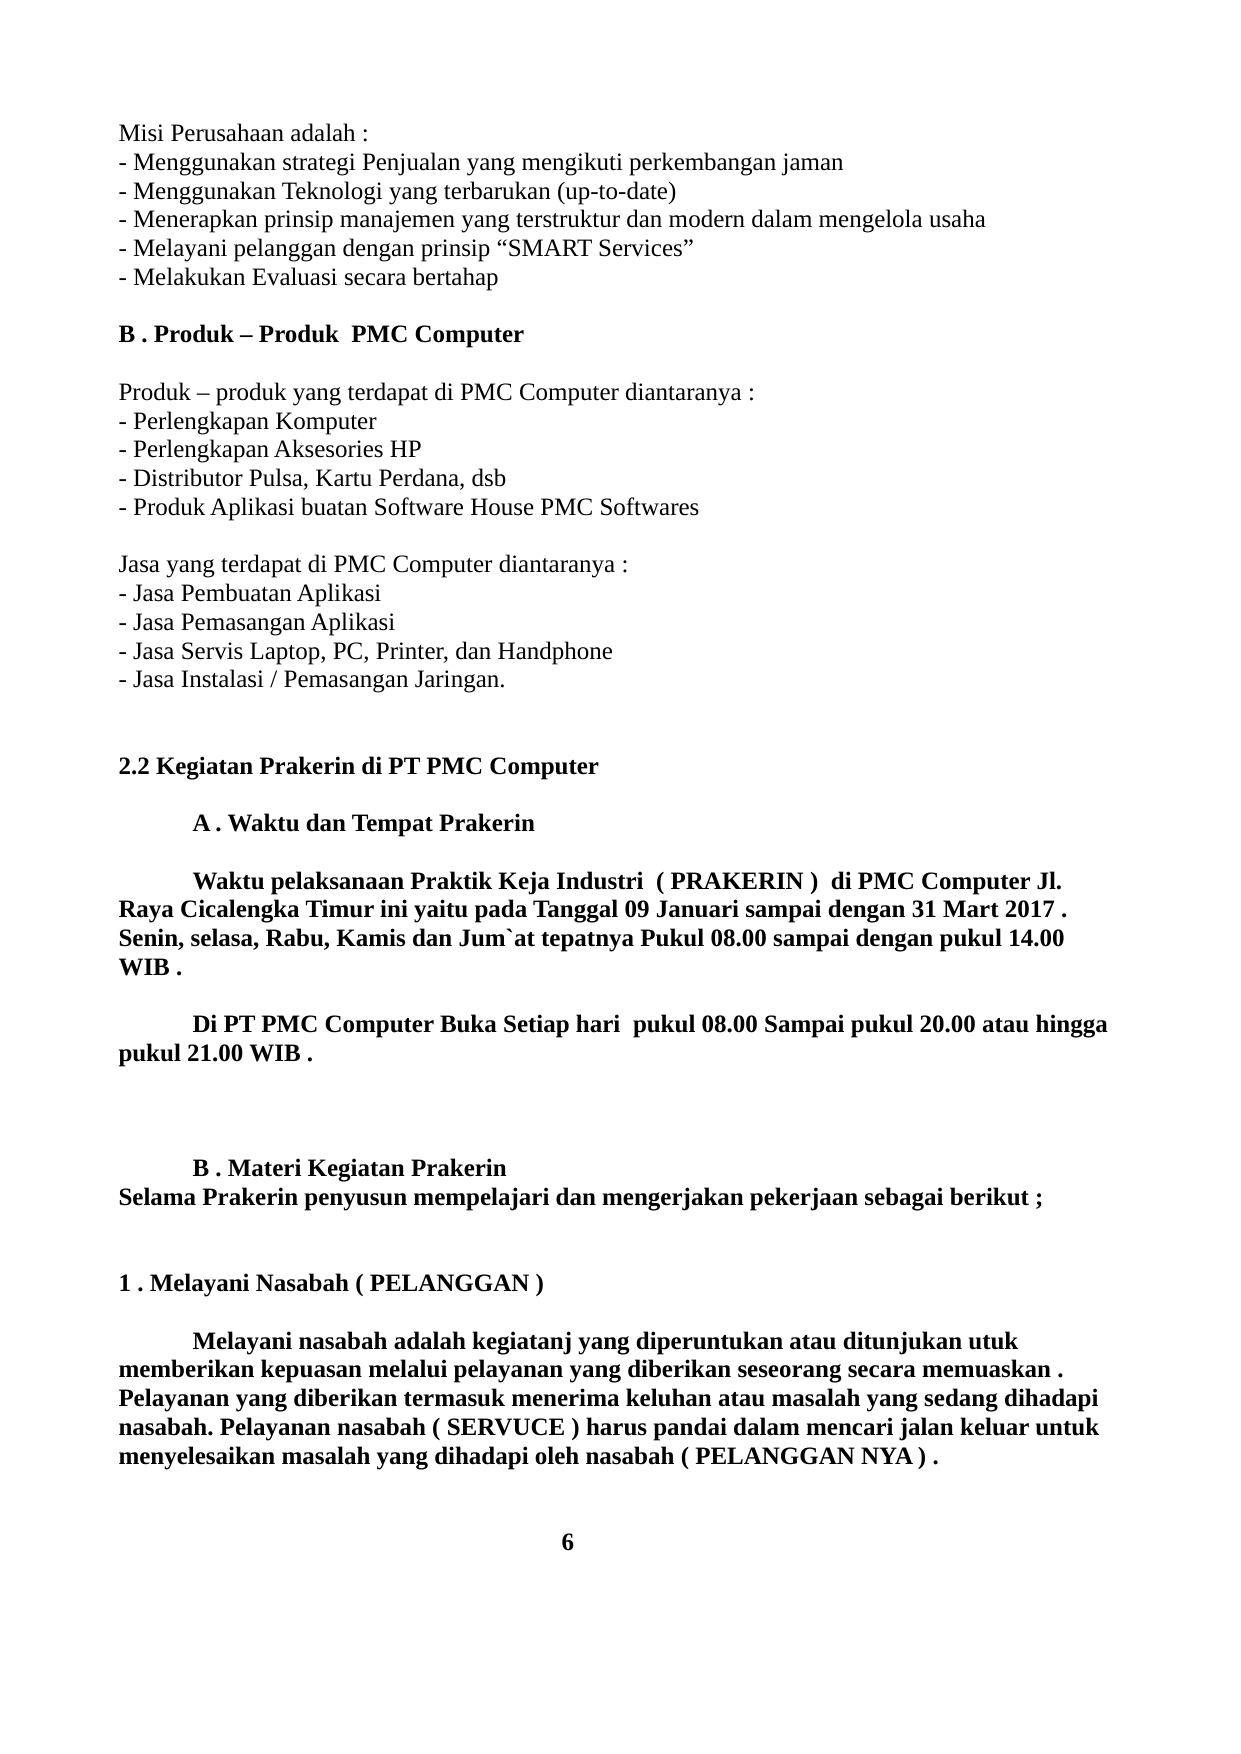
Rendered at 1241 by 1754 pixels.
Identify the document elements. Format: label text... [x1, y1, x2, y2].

text - Jasa Instalasi / Pemasangan Jaringan. [118, 664, 1122, 693]
text B . Produk – Produk PMC Computer [118, 319, 1122, 348]
text - Perlengkapan Komputer [118, 406, 1122, 434]
text - Jasa Pembuatan Aplikasi [118, 578, 1122, 607]
text - Jasa Servis Laptop, PC, Printer, dan Handphone [118, 636, 1122, 664]
text - Produk Aplikasi buatan Software House PMC Softwares [118, 492, 1122, 521]
text Selama Prakerin penyusun mempelajari dan mengerjakan pekerjaan sebagai berikut ; [118, 1182, 1122, 1211]
text 2.2 Kegiatan Prakerin di PT PMC Computer [118, 751, 1122, 779]
text - Menerapkan prinsip manajemen yang terstruktur dan modern dalam mengelola usaha [118, 204, 1122, 233]
text - Melayani pelanggan dengan prinsip “SMART Services” [118, 233, 1122, 262]
text B . Materi Kegiatan Prakerin [118, 1153, 1122, 1182]
text - Melakukan Evaluasi secara bertahap [118, 262, 1122, 291]
text - Distributor Pulsa, Kartu Perdana, dsb [118, 463, 1122, 492]
text Melayani nasabah adalah kegiatanj yang diperuntukan atau ditunjukan utuk memberikan kepuasan melalui pelayanan yang diberikan seseorang secara memuaskan . Pelayanan yang diberikan termasuk menerima keluhan atau masalah yang sedang dihadapi nasabah. Pelayanan nasabah ( SERVUCE ) harus pandai dalam mencari jalan keluar untuk menyelesaikan masalah yang dihadapi oleh nasabah ( PELANGGAN NYA ) . [118, 1326, 1122, 1469]
text 6 [118, 1527, 1122, 1556]
text Produk – produk yang terdapat di PMC Computer diantaranya : [118, 377, 1122, 406]
text - Perlengkapan Aksesories HP [118, 434, 1122, 463]
text - Jasa Pemasangan Aplikasi [118, 607, 1122, 636]
text Misi Perusahaan adalah : [118, 118, 1122, 147]
text A . Waktu dan Tempat Prakerin [118, 808, 1122, 837]
text Waktu pelaksanaan Praktik Keja Industri ( PRAKERIN ) di PMC Computer Jl. Raya Cicalengka Timur ini yaitu pada Tanggal 09 Januari sampai dengan 31 Mart 2017 . Senin, selasa, Rabu, Kamis dan Jum`at tepatnya Pukul 08.00 sampai dengan pukul 14.00 WIB . [118, 866, 1122, 981]
text Di PT PMC Computer Buka Setiap hari pukul 08.00 Sampai pukul 20.00 atau hingga pukul 21.00 WIB . [118, 1009, 1122, 1067]
text 1 . Melayani Nasabah ( PELANGGAN ) [118, 1268, 1122, 1297]
text - Menggunakan Teknologi yang terbarukan (up-to-date) [118, 176, 1122, 204]
text Jasa yang terdapat di PMC Computer diantaranya : [118, 549, 1122, 578]
text - Menggunakan strategi Penjualan yang mengikuti perkembangan jaman [118, 147, 1122, 176]
